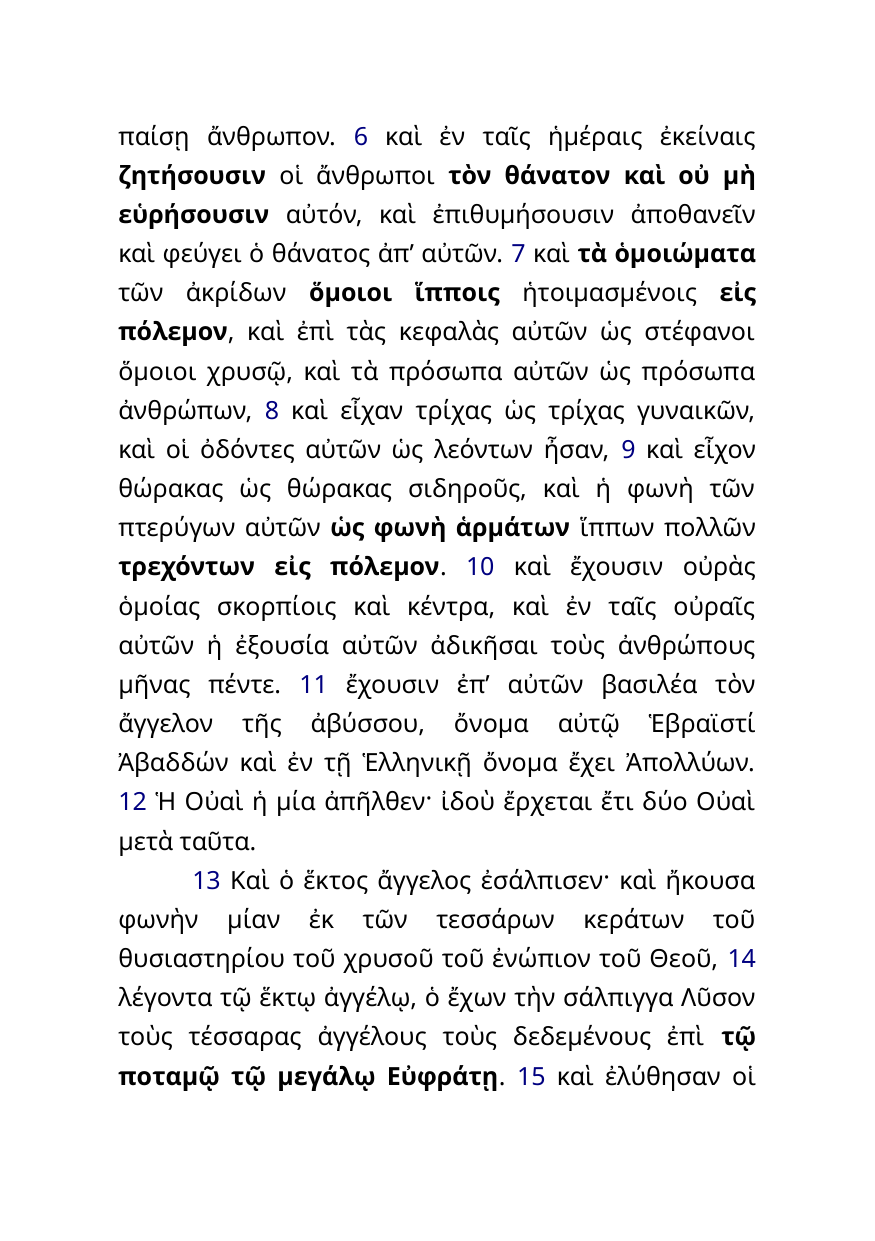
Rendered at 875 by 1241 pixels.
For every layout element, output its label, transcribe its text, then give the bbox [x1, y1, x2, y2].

text παίσῃ ἄνθρωπον. 6 καὶ ἐν ταῖς ἡμέραις ἐκείναις ζητήσουσιν οἱ ἄνθρωποι τὸν θάνατον καὶ οὐ μὴ εὑρήσουσιν αὐτόν, καὶ ἐπιθυμήσουσιν ἀποθανεῖν καὶ φεύγει ὁ θάνατος ἀπ’ αὐτῶν. 7 καὶ τὰ ὁμοιώματα τῶν ἀκρίδων ὅμοιοι ἵπποις ἡτοιμασμένοις εἰς πόλεμον, καὶ ἐπὶ τὰς κεφαλὰς αὐτῶν ὡς στέφανοι ὅμοιοι χρυσῷ, καὶ τὰ πρόσωπα αὐτῶν ὡς πρόσωπα ἀνθρώπων, 8 καὶ εἶχαν τρίχας ὡς τρίχας γυναικῶν, καὶ οἱ ὀδόντες αὐτῶν ὡς λεόντων ἦσαν, 9 καὶ εἶχον θώρακας ὡς θώρακας σιδηροῦς, καὶ ἡ φωνὴ τῶν πτερύγων αὐτῶν ὡς φωνὴ ἁρμάτων ἵππων πολλῶν τρεχόντων εἰς πόλεμον. 10 καὶ ἔχουσιν οὐρὰς ὁμοίας σκορπίοις καὶ κέντρα, καὶ ἐν ταῖς οὐραῖς αὐτῶν ἡ ἐξουσία αὐτῶν ἀδικῆσαι τοὺς ἀνθρώπους μῆνας πέντε. 11 ἔχουσιν ἐπ’ αὐτῶν βασιλέα τὸν ἄγγελον τῆς ἀβύσσου, ὄνομα αὐτῷ Ἑβραϊστί Ἀβαδδών καὶ ἐν τῇ Ἑλληνικῇ ὄνομα ἔχει Ἀπολλύων. 12 Ἡ Οὐαὶ ἡ μία ἀπῆλθεν· ἰδοὺ ἔρχεται ἔτι δύο Οὐαὶ μετὰ ταῦτα. [118, 118, 756, 857]
text 13 Καὶ ὁ ἕκτος ἄγγελος ἐσάλπισεν· καὶ ἤκουσα φωνὴν μίαν ἐκ τῶν τεσσάρων κεράτων τοῦ θυσιαστηρίου τοῦ χρυσοῦ τοῦ ἐνώπιον τοῦ Θεοῦ, 14 λέγοντα τῷ ἕκτῳ ἀγγέλῳ, ὁ ἔχων τὴν σάλπιγγα Λῦσον τοὺς τέσσαρας ἀγγέλους τοὺς δεδεμένους ἐπὶ τῷ ποταμῷ τῷ μεγάλῳ Εὐφράτῃ. 15 καὶ ἐλύθησαν οἱ [118, 862, 756, 1092]
